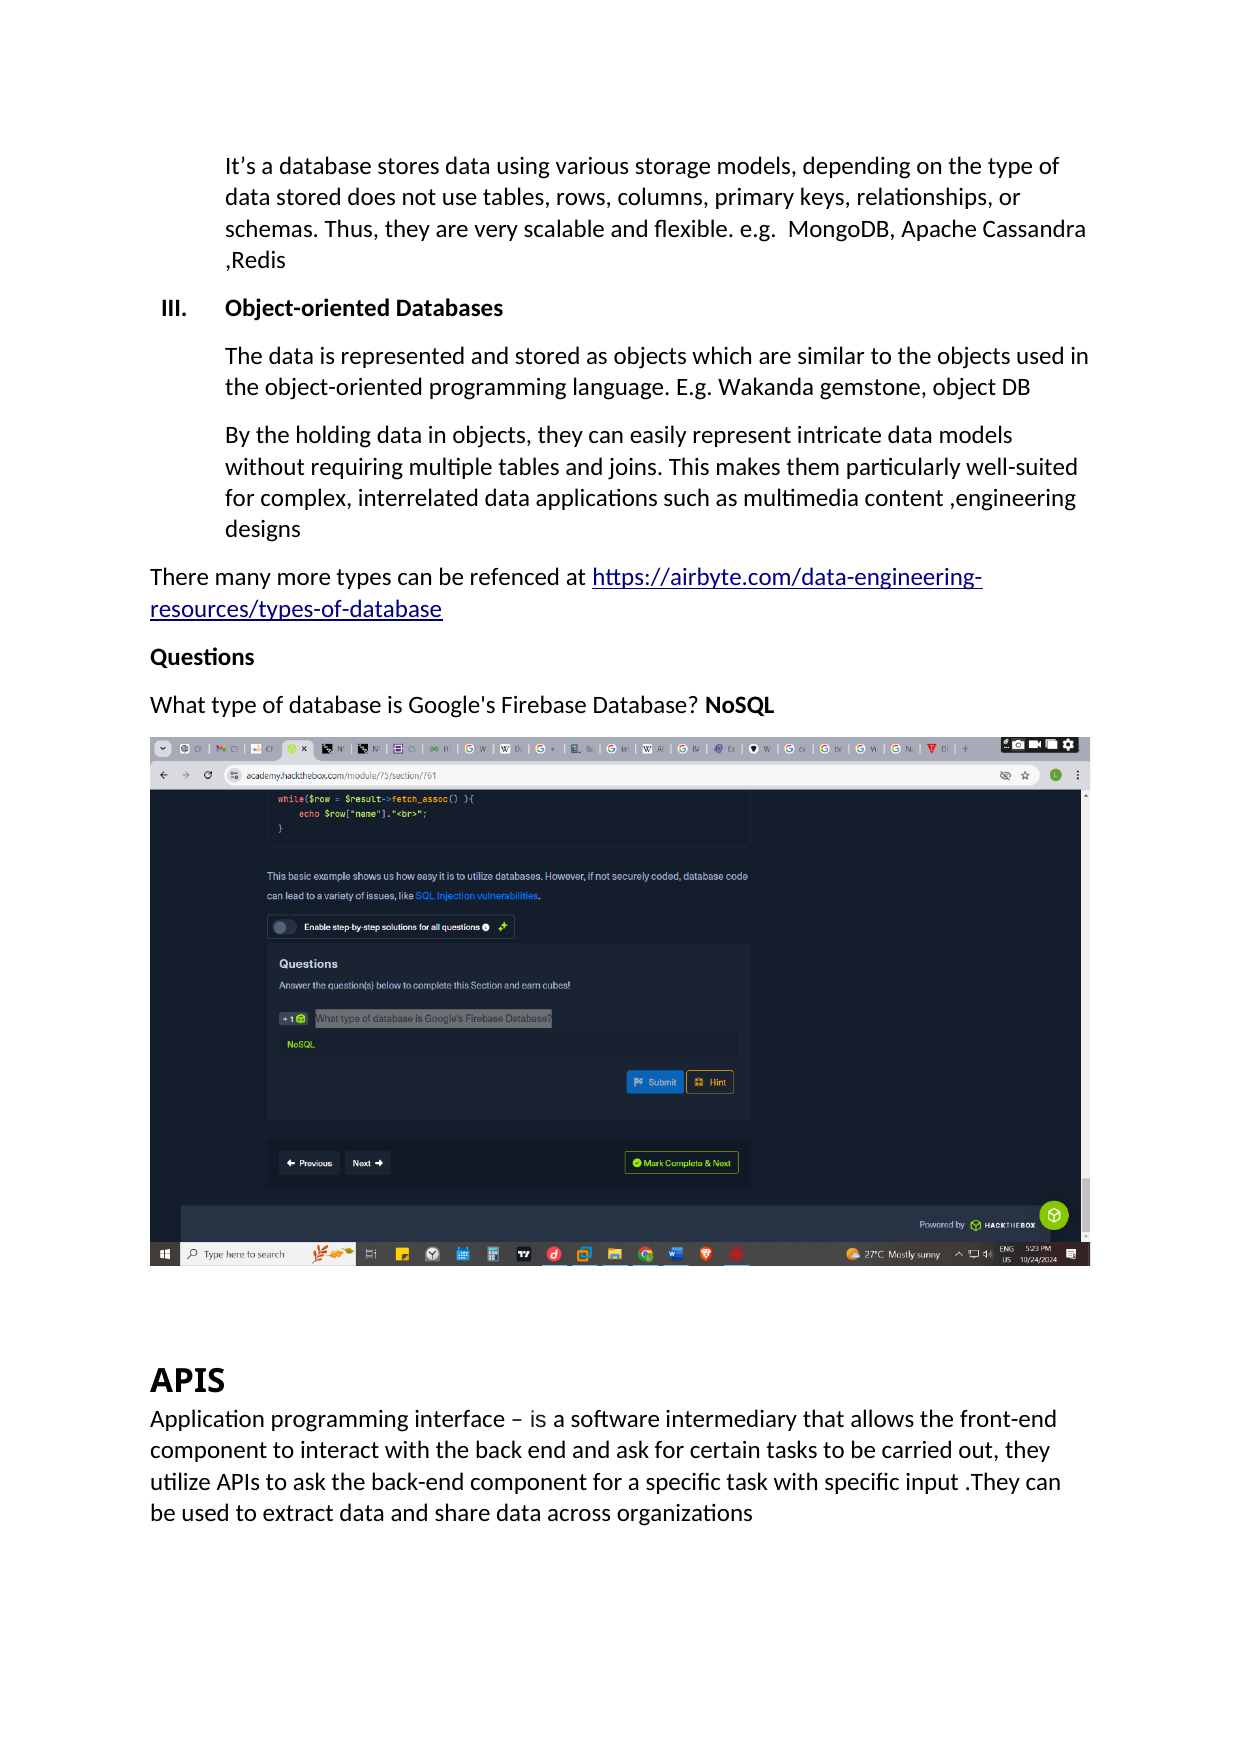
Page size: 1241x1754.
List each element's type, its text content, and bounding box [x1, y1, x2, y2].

list Object-oriented Databases [187, 292, 1090, 323]
subtitle APIs [150, 1356, 1090, 1402]
text Questions [150, 641, 1090, 671]
text What type of database is Google's Firebase Database? NoSQL [150, 689, 1090, 719]
text There many more types can be refenced at https://airbyte.com/data-engineering-resources/types-of-database [150, 562, 1090, 623]
list The data is represented and stored as objects which are similar to the objects used in the object-oriented programming language. E.g. Wakanda gemstone, object DB [225, 340, 1090, 402]
list By the holding data in objects, they can easily represent intricate data models without requiring multiple tables and joins. This makes them particularly well-suited for complex, interrelated data applications such as multimedia content ,engineering designs [225, 419, 1090, 544]
text Application programming interface – is a software intermediary that allows the front-end component to interact with the back end and ask for certain tasks to be carried out, they utilize APIs to ask the back-end component for a specific task with specific input .They can be used to extract data and share data across organizations [150, 1403, 1090, 1528]
text It’s a database stores data using various storage models, depending on the type of data stored does not use tables, rows, columns, primary keys, relationships, or schemas. Thus, they are very scalable and flexible. e.g. MongoDB, Apache Cassandra ,Redis [225, 150, 1090, 274]
